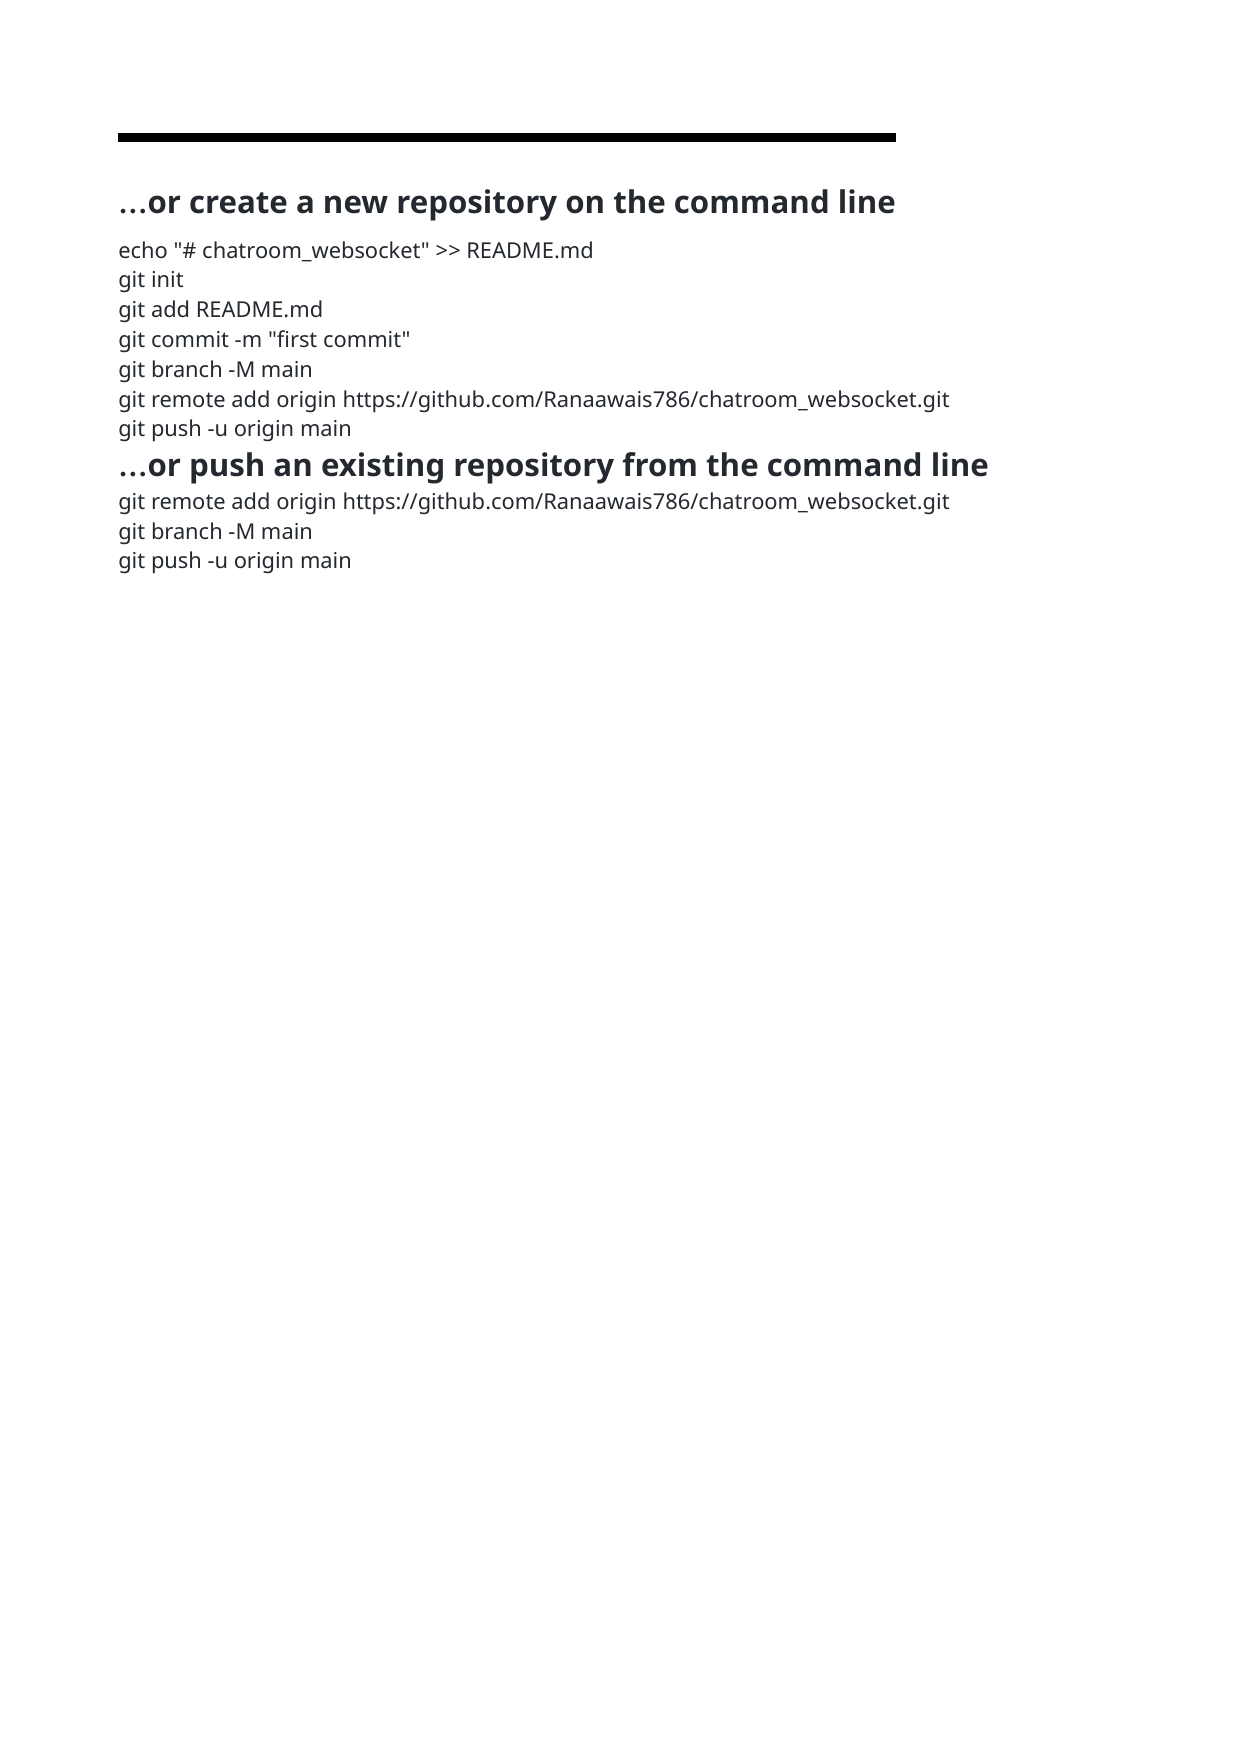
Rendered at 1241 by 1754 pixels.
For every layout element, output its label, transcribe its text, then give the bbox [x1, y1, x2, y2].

text git push -u origin main [118, 545, 1122, 575]
text echo "# chatroom_websocket" >> README.md [118, 235, 1122, 264]
subtitle …or create a new repository on the command line [118, 133, 1122, 222]
subtitle …or push an existing repository from the command line [118, 443, 1122, 486]
text git remote add origin https://github.com/Ranaawais786/chatroom_websocket.git [118, 384, 1122, 413]
text git add README.md [118, 294, 1122, 324]
text git push -u origin main [118, 413, 1122, 443]
text git branch -M main [118, 516, 1122, 545]
text git remote add origin https://github.com/Ranaawais786/chatroom_websocket.git [118, 486, 1122, 516]
text git init [118, 264, 1122, 294]
text git branch -M main [118, 354, 1122, 384]
text git commit -m "first commit" [118, 324, 1122, 354]
